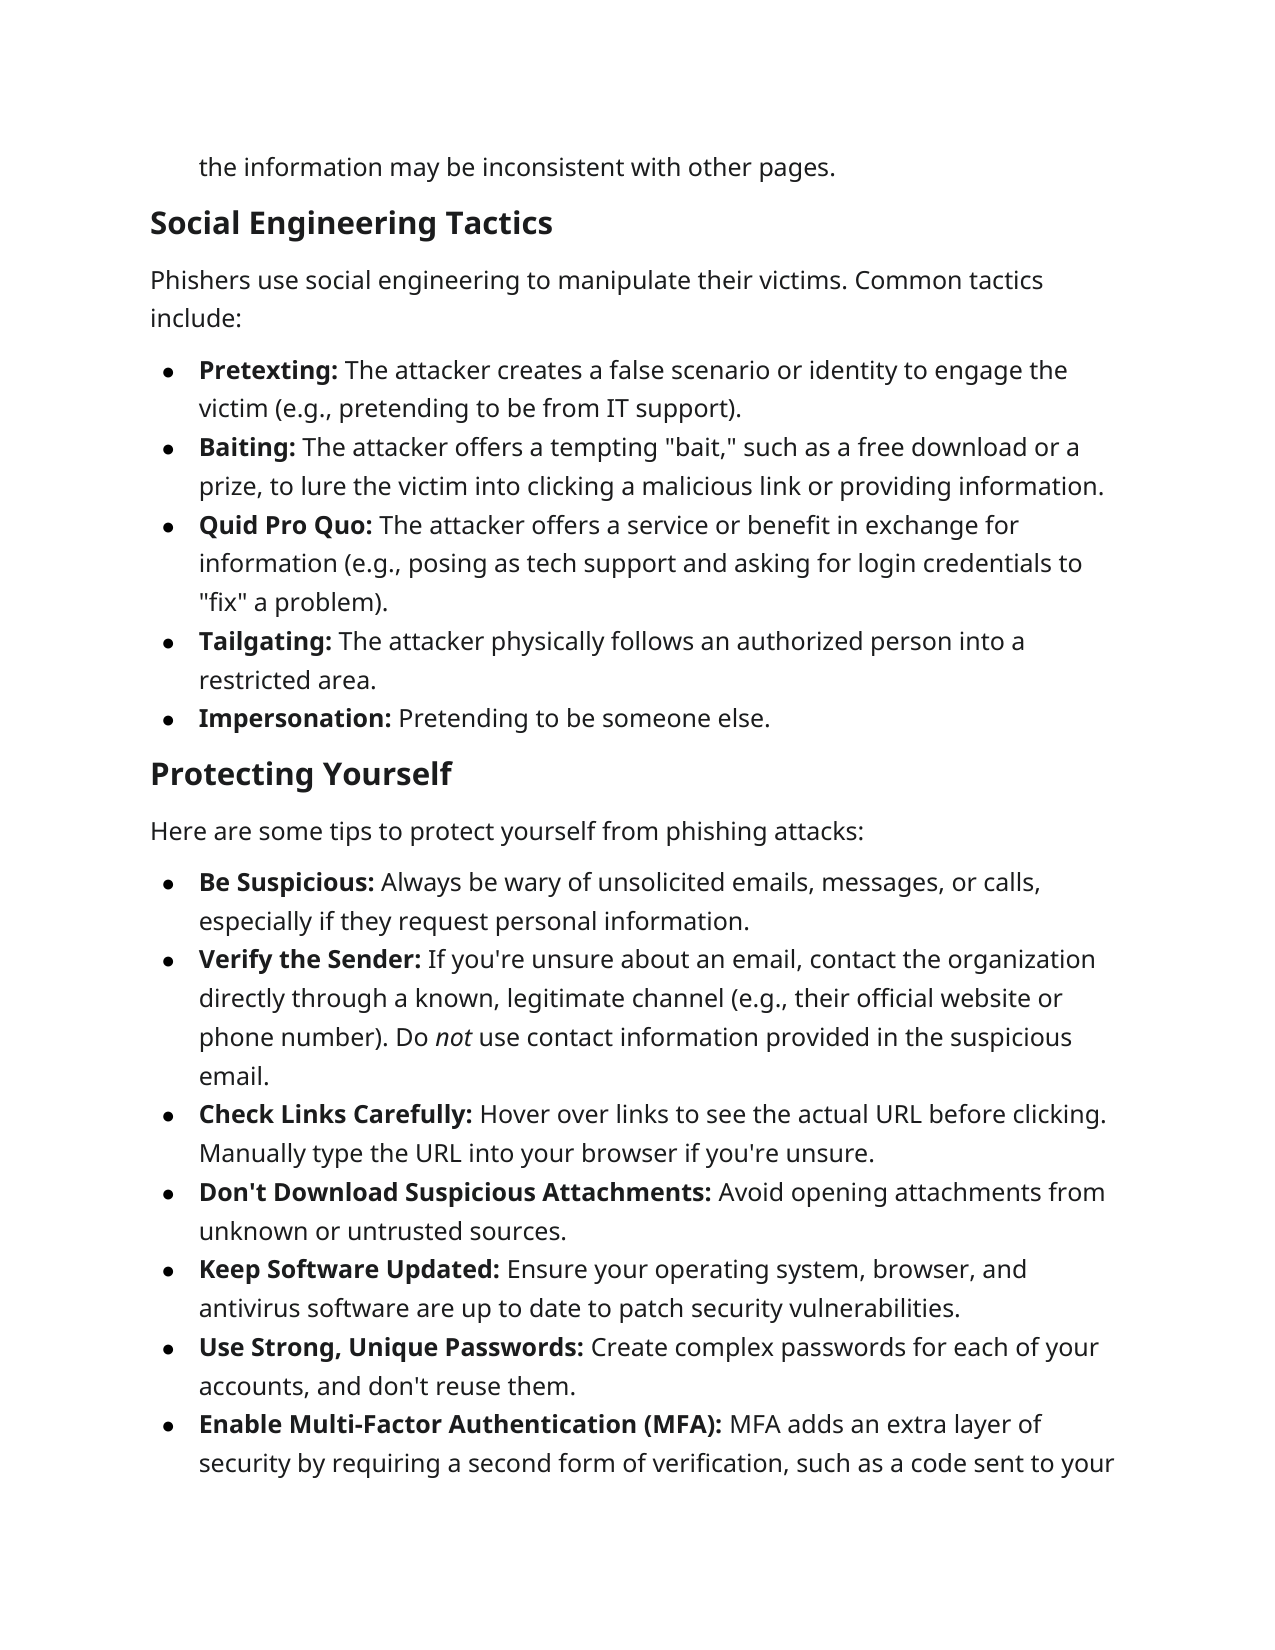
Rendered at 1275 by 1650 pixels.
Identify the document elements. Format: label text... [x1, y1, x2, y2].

subtitle Social Engineering Tactics [150, 201, 1125, 244]
list Verify the Sender: If you're unsure about an email, contact the organization directly through a known, legitimate channel (e.g., their official website or phone number). Do not use contact information provided in the suspicious email. [161, 942, 1125, 1092]
list Check Links Carefully: Hover over links to see the actual URL before clicking. Manually type the URL into your browser if you're unsure. [161, 1097, 1125, 1170]
list Tailgating: The attacker physically follows an authorized person into a restricted area. [161, 623, 1125, 696]
text Here are some tips to protect yourself from phishing attacks: [150, 813, 1125, 847]
list Pretexting: The attacker creates a false scenario or identity to engage the victim (e.g., pretending to be from IT support). [161, 352, 1125, 425]
list Baiting: The attacker offers a tempting "bait," such as a free download or a prize, to lure the victim into clicking a malicious link or providing information. [161, 430, 1125, 503]
text Phishers use social engineering to manipulate their victims. Common tactics include: [150, 262, 1125, 335]
list Use Strong, Unique Passwords: Create complex passwords for each of your accounts, and don't reuse them. [161, 1329, 1125, 1402]
list Enable Multi-Factor Authentication (MFA): MFA adds an extra layer of security by requiring a second form of verification, such as a code sent to your [161, 1407, 1125, 1480]
list Don't Download Suspicious Attachments: Avoid opening attachments from unknown or untrusted sources. [161, 1174, 1125, 1247]
list Quid Pro Quo: The attacker offers a service or benefit in exchange for information (e.g., posing as tech support and asking for login credentials to "fix" a problem). [161, 507, 1125, 619]
list Be Suspicious: Always be wary of unsolicited emails, messages, or calls, especially if they request personal information. [161, 864, 1125, 937]
list the information may be inconsistent with other pages. [161, 150, 1125, 184]
subtitle Protecting Yourself [150, 752, 1125, 795]
list Keep Software Updated: Ensure your operating system, browser, and antivirus software are up to date to patch security vulnerabilities. [161, 1252, 1125, 1325]
list Impersonation: Pretending to be someone else. [161, 701, 1125, 735]
